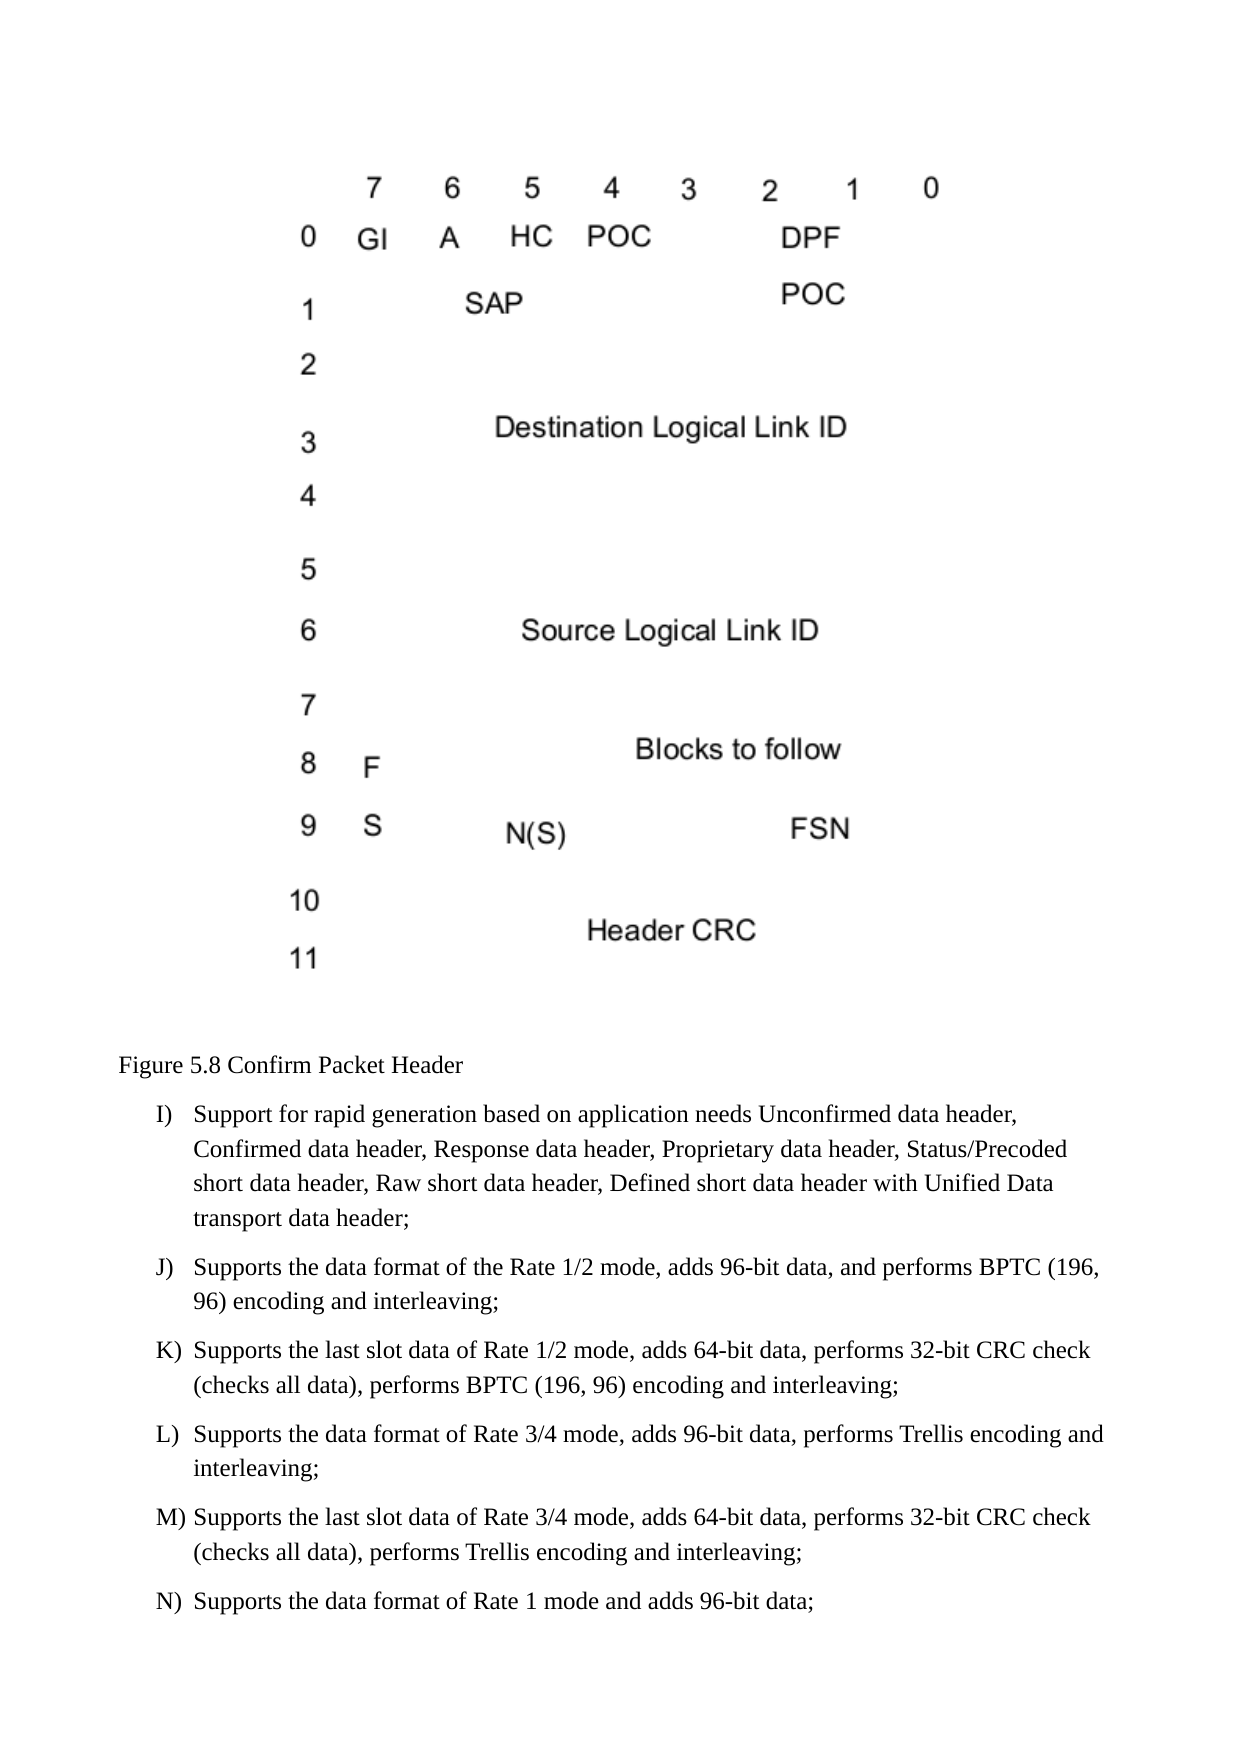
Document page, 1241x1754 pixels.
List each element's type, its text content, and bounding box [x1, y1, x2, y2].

list Supports the last slot data of Rate 3/4 mode, adds 64-bit data, performs 32-bit CRC check (checks all data), performs Trellis encoding and interleaving; [156, 1502, 1122, 1566]
list Supports the data format of Rate 1 mode and adds 96-bit data; [156, 1586, 1122, 1615]
list Supports the last slot data of Rate 1/2 mode, adds 64-bit data, performs 32-bit CRC check (checks all data), performs BPTC (196, 96) encoding and interleaving; [156, 1335, 1122, 1399]
list Supports the data format of Rate 3/4 mode, adds 96-bit data, performs Trellis encoding and interleaving; [156, 1419, 1122, 1482]
text Figure 5.8 Confirm Packet Header [118, 1050, 1122, 1079]
list Support for rapid generation based on application needs Unconfirmed data header, Confirmed data header, Response data header, Proprietary data header, Status/Precoded short data header, Raw short data header, Defined short data header with Unified Data transport data header; [156, 1099, 1122, 1232]
picture [288, 167, 953, 986]
list Supports the data format of the Rate 1/2 mode, adds 96-bit data, and performs BPTC (196, 96) encoding and interleaving; [156, 1252, 1122, 1315]
